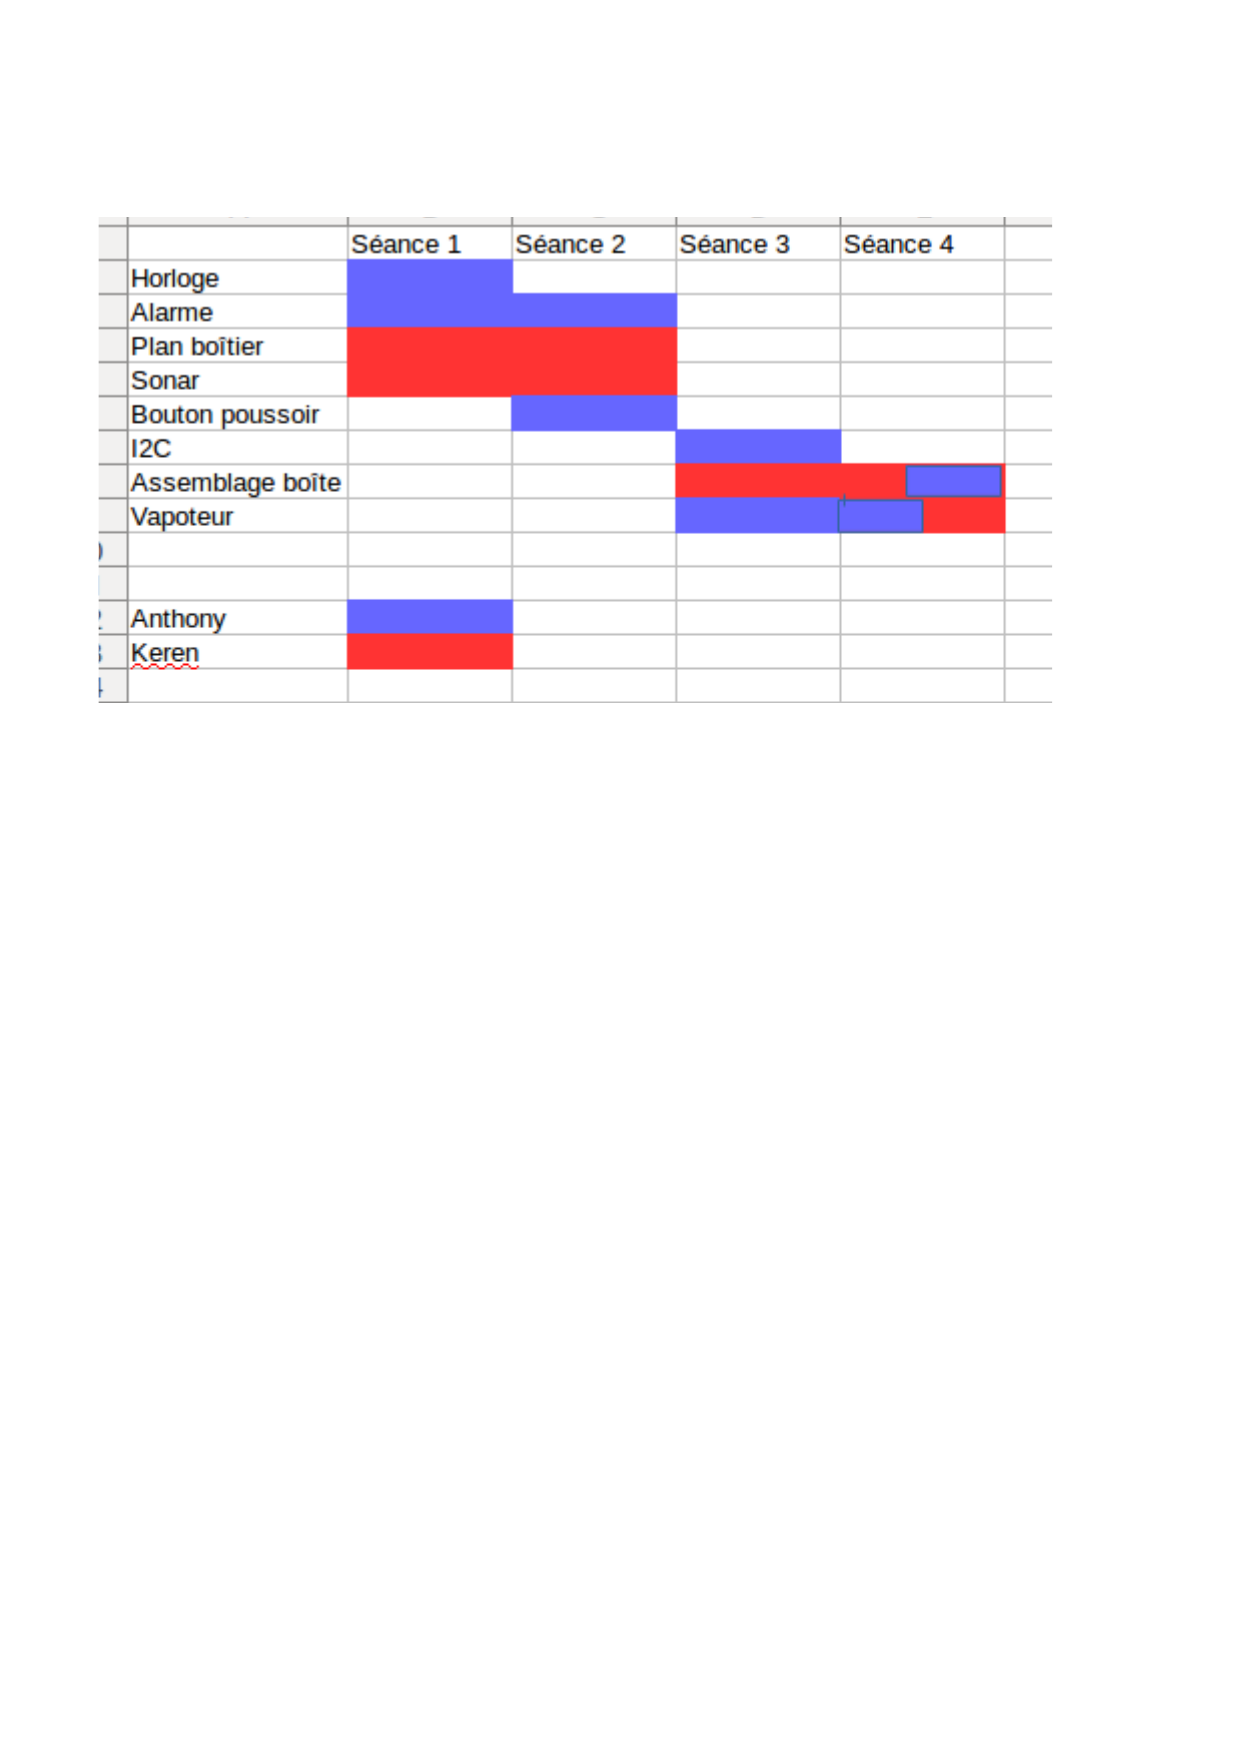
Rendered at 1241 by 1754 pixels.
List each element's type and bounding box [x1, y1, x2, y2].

picture [98, 217, 290, 703]
